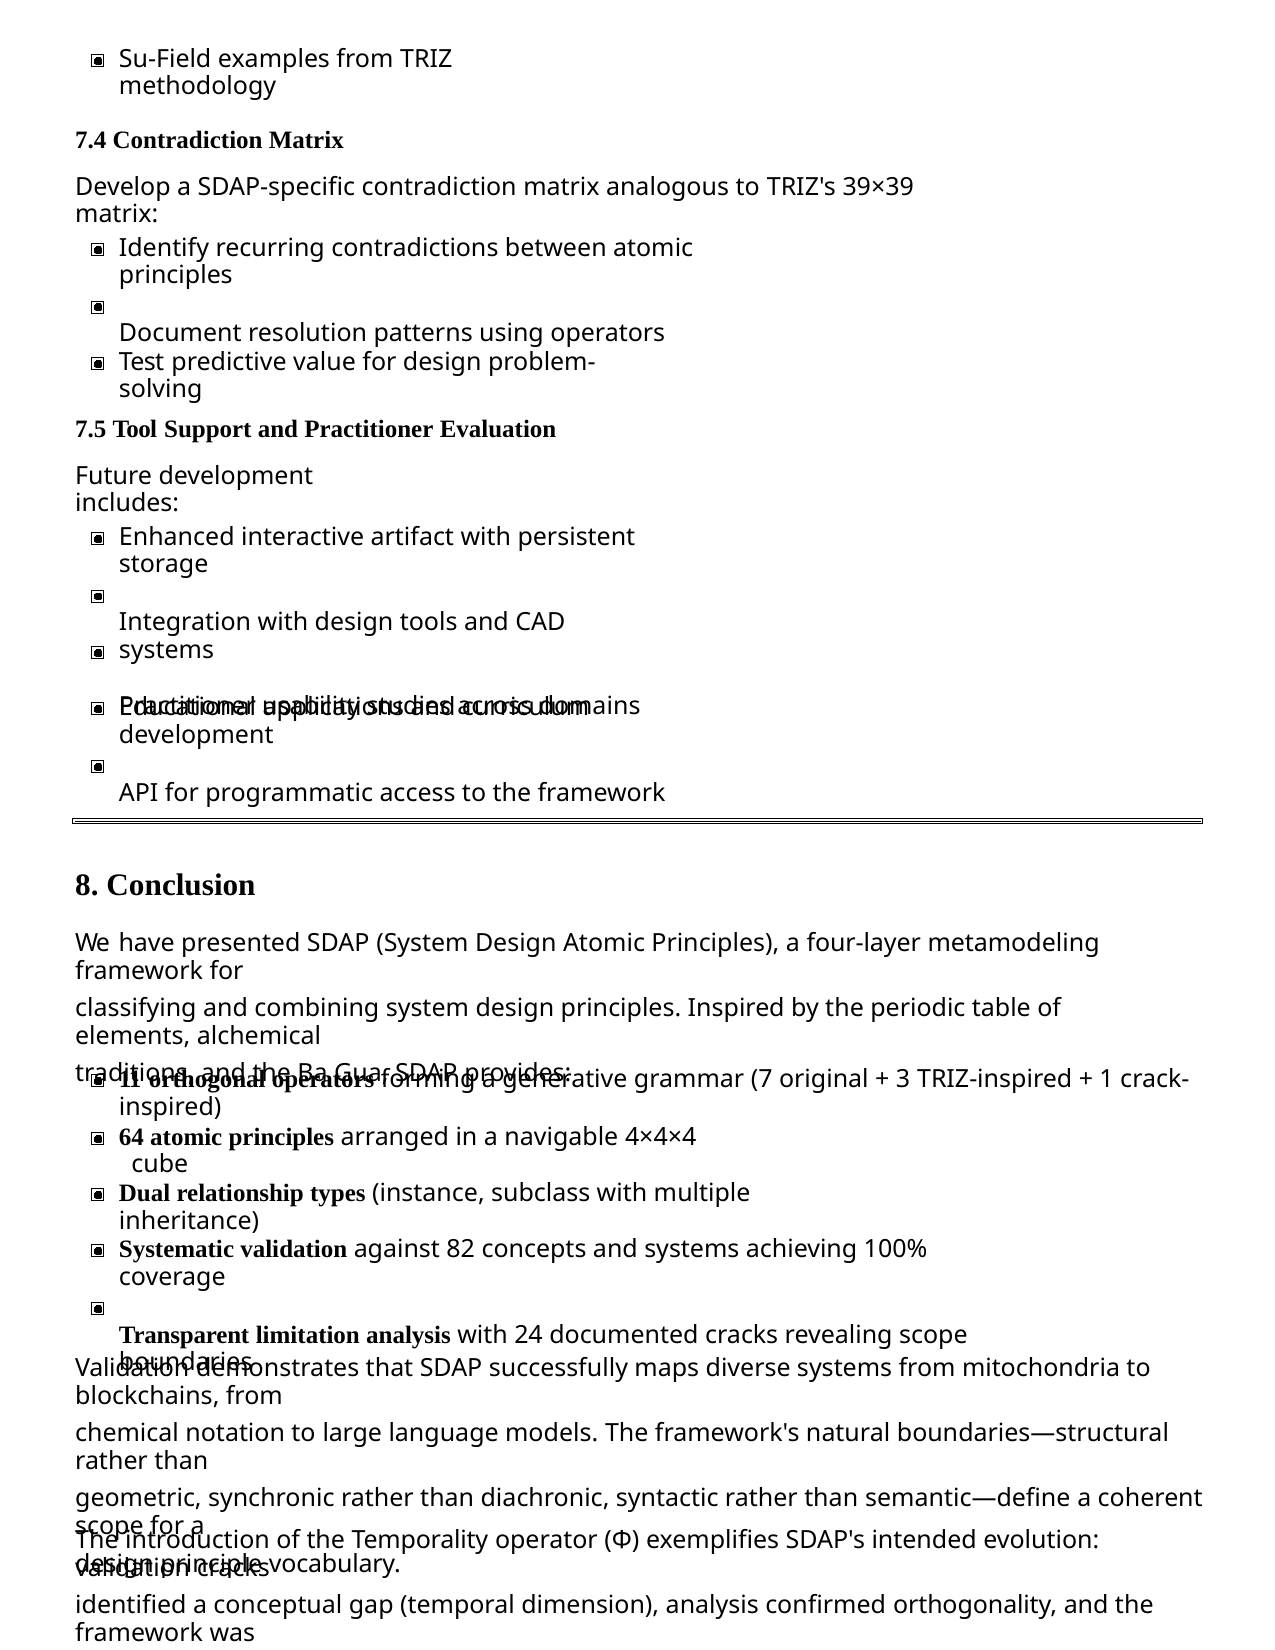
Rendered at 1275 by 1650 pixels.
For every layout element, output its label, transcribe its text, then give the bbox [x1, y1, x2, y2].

text .5 Tool Support and Practitioner Evaluation [87, 415, 582, 443]
text Identify recurring contradictions between atomic principles [119, 234, 737, 289]
text Develop a SDAP-specific contradiction matrix analogous to TRIZ's 39×39 matrix: [75, 173, 926, 228]
text identified a conceptual gap (temporal dimension), analysis confirmed orthogonality, and the framework was [75, 1591, 1180, 1647]
text 7 [75, 126, 87, 154]
text Document resolution patterns using operators [119, 319, 737, 347]
picture [92, 647, 103, 658]
text 8 [75, 867, 91, 902]
text . Conclusion [91, 867, 281, 902]
picture [92, 1189, 103, 1200]
text classifying and combining system design principles. Inspired by the periodic table of elements, alchemical [75, 994, 1164, 1050]
text traditions, and the Ba Gua, SDAP provides: [75, 1060, 1164, 1087]
text Transparent limitation analysis with 24 documented cracks revealing scope boundaries [119, 1321, 1036, 1354]
text chemical notation to large language models. The framework's natural boundaries—structural rather than [75, 1419, 1212, 1475]
text Educational applications and curriculum development [119, 693, 684, 749]
picture [92, 533, 103, 544]
text 4 atomic principles arranged in a navigable 4×4×4 cube [131, 1123, 724, 1178]
text API for programmatic access to the framework [119, 779, 684, 807]
picture [92, 591, 103, 602]
text Validation demonstrates that SDAP successfully maps diverse systems from mitochondria to blockchains, from [75, 1354, 1212, 1410]
picture [92, 703, 103, 714]
text Test predictive value for design problem-solving [119, 348, 630, 403]
text Future development includes: [75, 462, 397, 517]
picture [92, 55, 103, 66]
picture [92, 1303, 103, 1314]
text We have presented SDAP (System Design Atomic Principles), a four-layer metamodeling framework for [75, 929, 1164, 985]
text geometric, synchronic rather than diachronic, syntactic rather than semantic—define a coherent scope for a [75, 1485, 1212, 1540]
picture [92, 302, 103, 313]
text Enhanced interactive artifact with persistent storage [119, 523, 662, 578]
picture [92, 1245, 103, 1256]
picture [73, 819, 1202, 823]
picture [92, 358, 103, 369]
text .4 Contradiction Matrix [87, 126, 369, 154]
text The introduction of the Temporality operator (Φ) exemplifies SDAP's intended evolution: validation cracks [75, 1526, 1180, 1582]
picture [92, 244, 103, 255]
text 11 orthogonal operators forming a generative grammar (7 original + 3 TRIZ-inspired + 1 crack-inspired) [119, 1065, 1207, 1121]
text 6 [119, 1123, 131, 1151]
text Systematic validation against 82 concepts and systems achieving 100% coverage [119, 1236, 1036, 1291]
picture [92, 761, 103, 772]
text design principle vocabulary. [1180, 1550, 1212, 1578]
text Dual relationship types (instance, subclass with multiple inheritance) [119, 1179, 849, 1235]
text Su-Field examples from TRIZ methodology [119, 45, 585, 100]
text 7 [75, 415, 87, 443]
picture [92, 1133, 103, 1144]
text Integration with design tools and CAD systems [119, 608, 662, 664]
